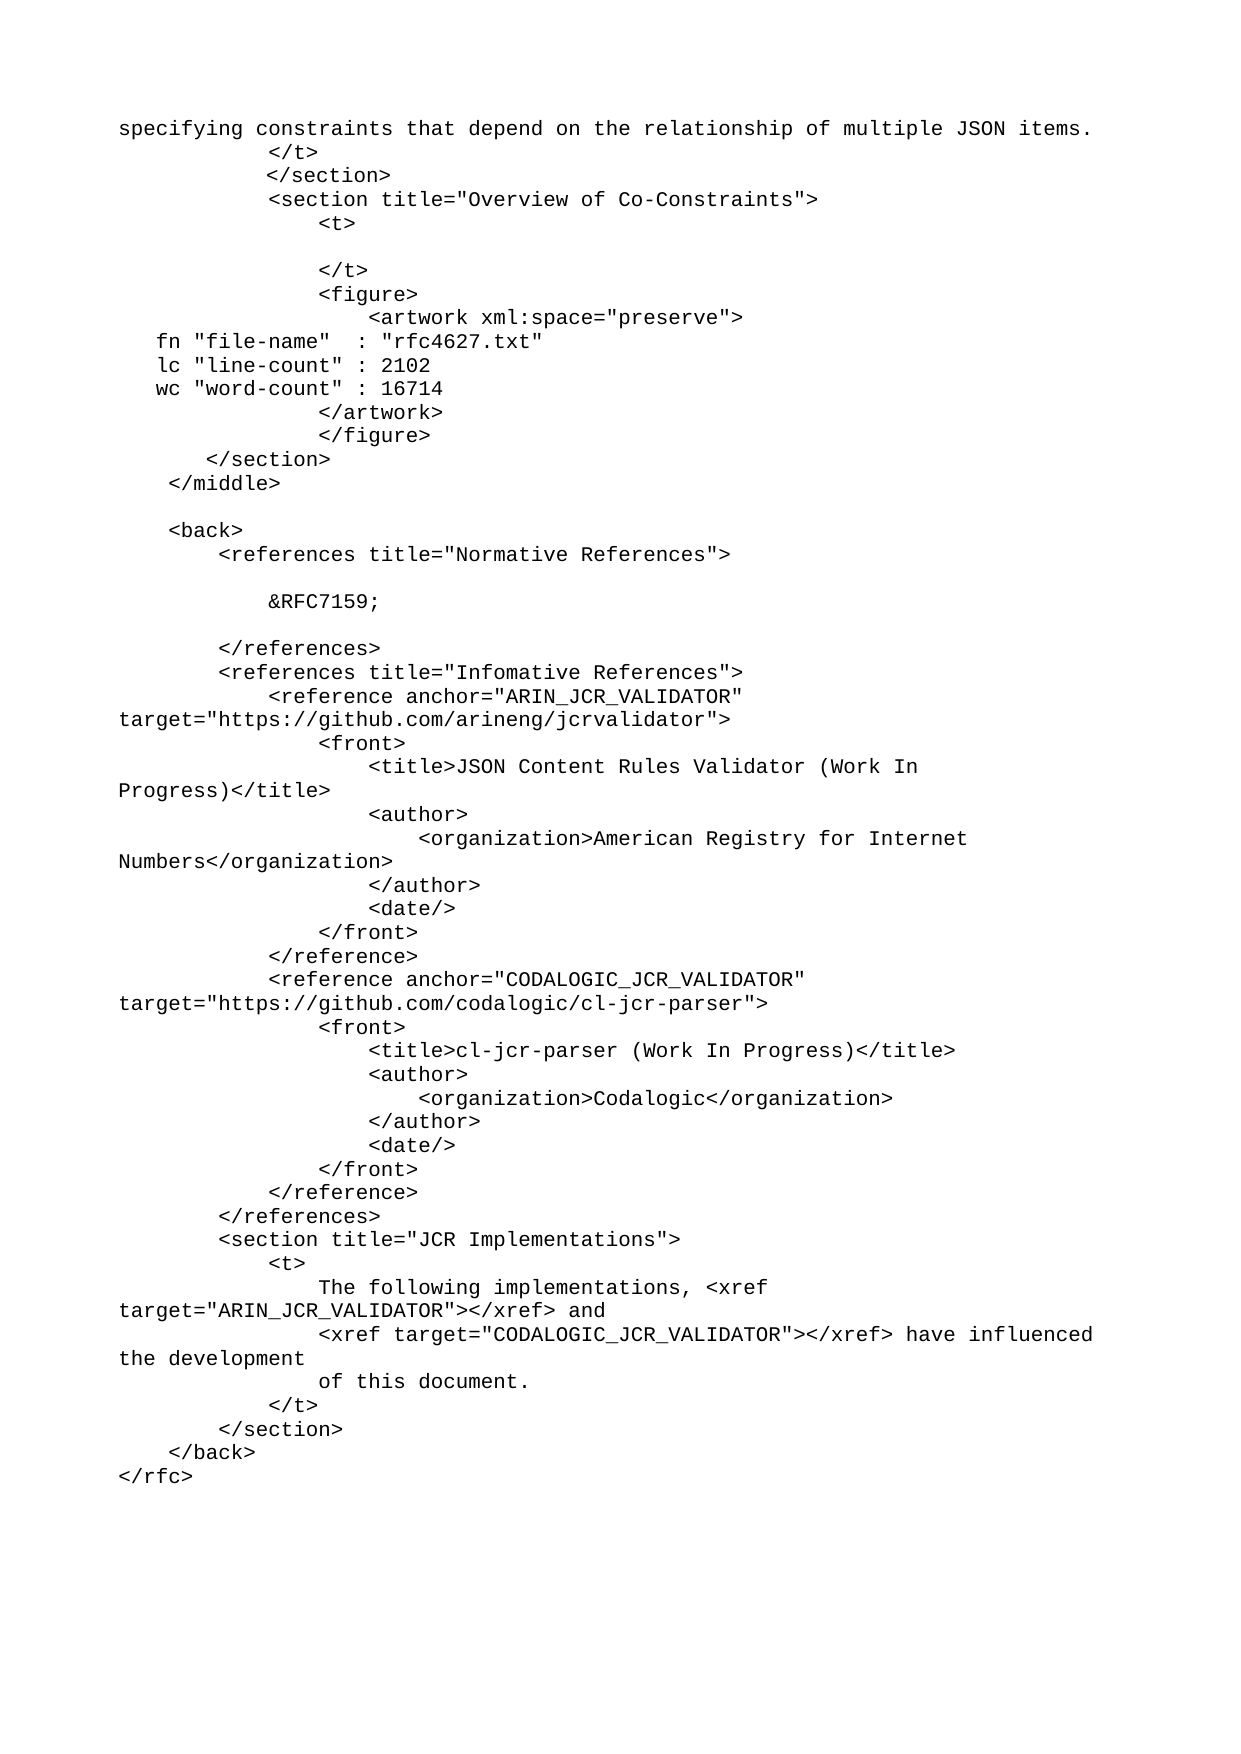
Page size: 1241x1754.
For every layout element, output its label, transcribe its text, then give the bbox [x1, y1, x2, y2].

text specifying constraints that depend on the relationship of multiple JSON items. </t> [118, 118, 1122, 165]
text <back> <references title="Normative References"> &RFC7159; </references> <references title="Infomative References"> <reference anchor="ARIN_JCR_VALIDATOR" target="https://github.com/arineng/jcrvalidator"> <front> <title>JSON Content Rules Validator (Work In Progress)</title> <author> <organization>American Registry for Internet Numbers</organization> </author> <date/> </front> </reference> <reference anchor="CODALOGIC_JCR_VALIDATOR" target="https://github.com/codalogic/cl-jcr-parser"> <front> <title>cl-jcr-parser (Work In Progress)</title> <author> <organization>Codalogic</organization> </author> <date/> </front> </reference> </references> <section title="JCR Implementations"> <t> The following implementations, <xref target="ARIN_JCR_VALIDATOR"></xref> and <xref target="CODALOGIC_JCR_VALIDATOR"></xref> have influenced the development of this document. </t> </section> </back> </rfc> [118, 496, 1122, 1489]
text </section> <section title="Overview of Co-Constraints"> <t> </t> <figure> <artwork xml:space="preserve"> fn "file-name" : "rfc4627.txt" lc "line-count" : 2102 wc "word-count" : 16714 </artwork> </figure> </section> </middle> [118, 165, 1122, 496]
